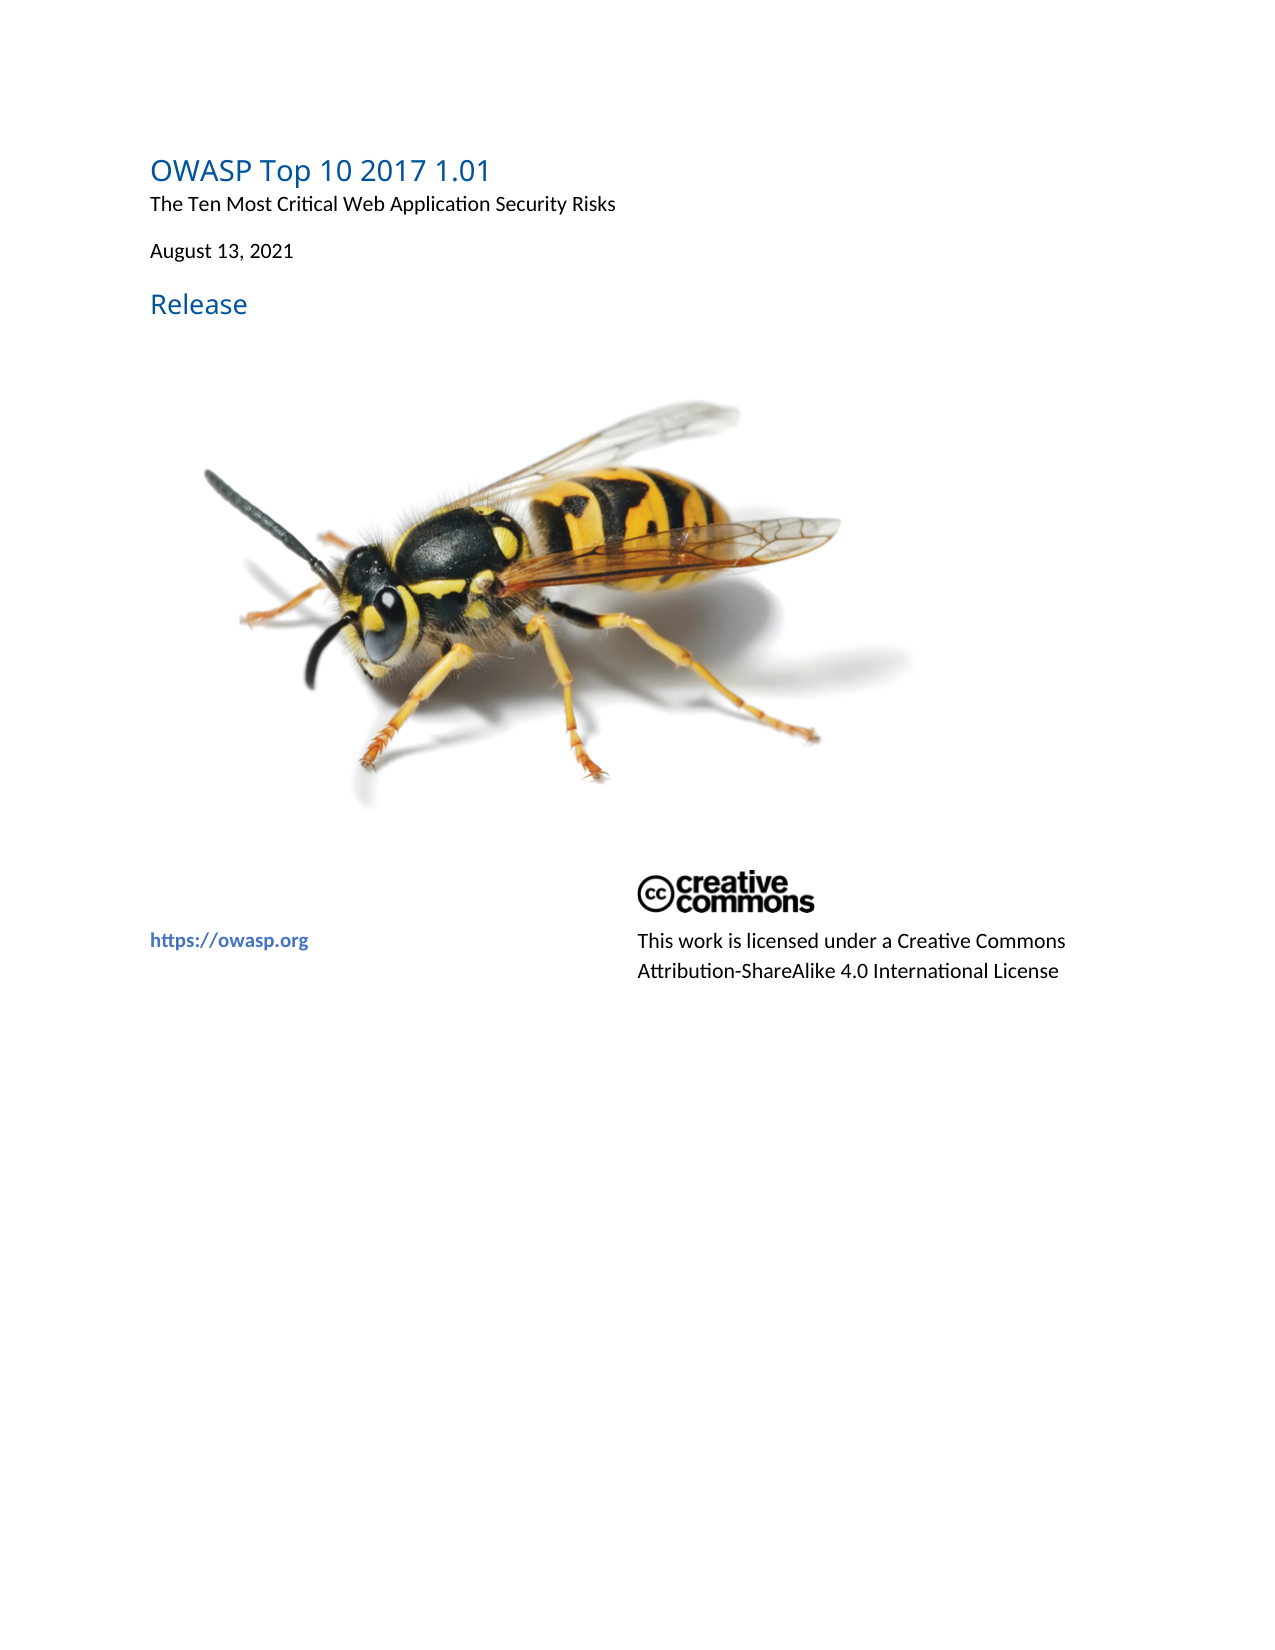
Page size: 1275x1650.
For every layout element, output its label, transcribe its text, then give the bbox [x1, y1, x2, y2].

picture [637, 870, 815, 913]
table_cell This work is licensed under a Creative Commons Attribution-ShareAlike 4.0 International License [638, 928, 1125, 999]
table_header [150, 871, 637, 928]
picture [150, 322, 951, 856]
text The Ten Most Critical Web Application Security Risks [150, 190, 1125, 216]
text August 13, 2021 [150, 238, 1125, 264]
table_cell https://owasp.org [150, 928, 637, 999]
subtitle Release [150, 286, 1125, 323]
table_header [638, 871, 1125, 928]
subtitle OWASP Top 10 2017 1.01 [150, 150, 1125, 190]
